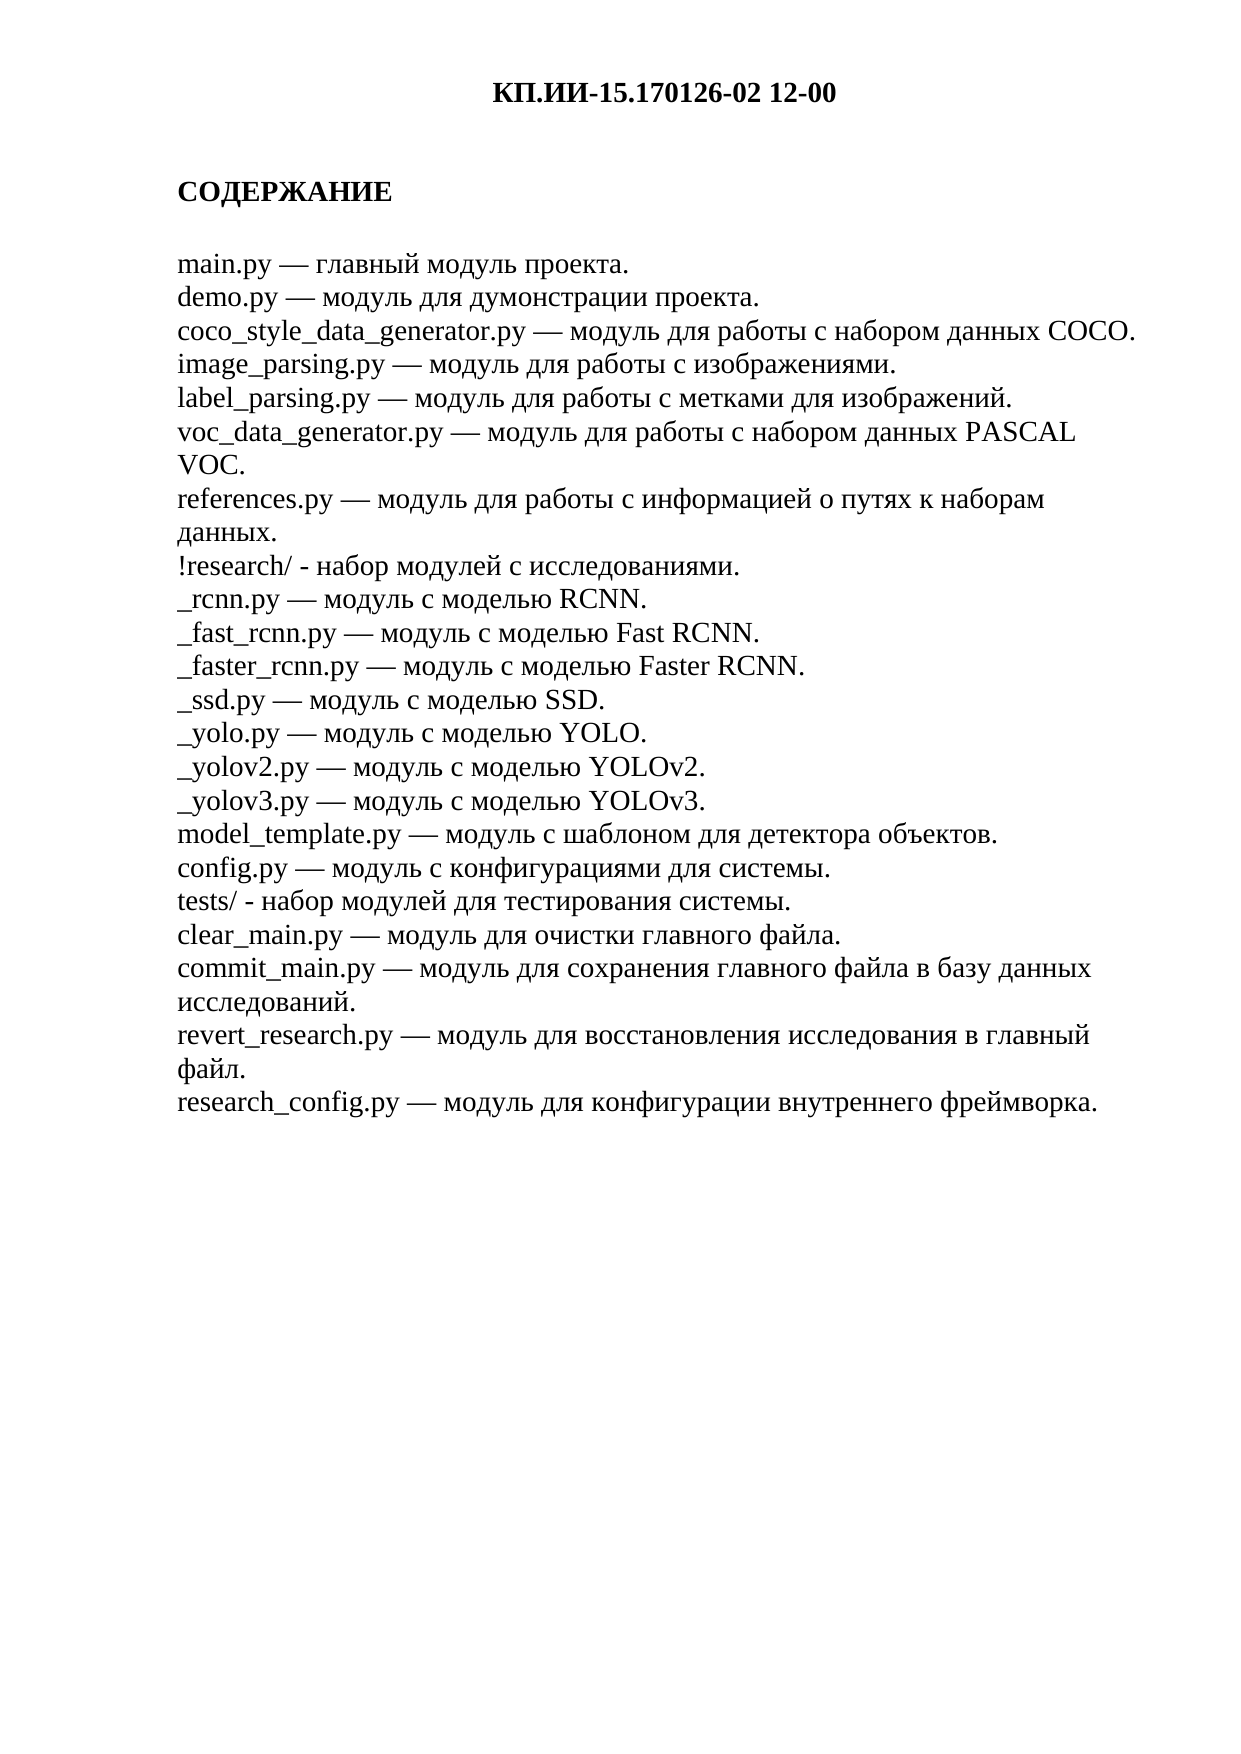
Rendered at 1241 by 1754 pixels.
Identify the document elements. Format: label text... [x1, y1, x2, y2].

text _yolov2.py — модуль с моделью YOLOv2. [177, 749, 1152, 783]
text config.py — модуль с конфигурациями для системы. [177, 850, 1152, 883]
text _rcnn.py — модуль с моделью RCNN. [177, 581, 1152, 615]
text commit_main.py — модуль для сохранения главного файла в базу данных исследований. [177, 950, 1152, 1017]
text model_template.py — модуль с шаблоном для детектора объектов. [177, 816, 1152, 850]
text СОДЕРЖАНИЕ [177, 174, 1152, 207]
text demo.py — модуль для думонстрации проекта. [177, 279, 1152, 313]
text _faster_rcnn.py — модуль с моделью Faster RCNN. [177, 648, 1152, 682]
text revert_research.py — модуль для восстановления исследования в главный файл. [177, 1017, 1152, 1084]
text _fast_rcnn.py — модуль с моделью Fast RCNN. [177, 615, 1152, 648]
text research_config.py — модуль для конфигурации внутреннего фреймворка. [177, 1084, 1152, 1118]
text tests/ - набор модулей для тестирования системы. [177, 883, 1152, 917]
text _yolov3.py — модуль с моделью YOLOv3. [177, 783, 1152, 816]
text !research/ - набор модулей с исследованиями. [177, 548, 1152, 581]
text _yolo.py — модуль с моделью YOLO. [177, 716, 1152, 749]
text label_parsing.py — модуль для работы с метками для изображений. [177, 380, 1152, 414]
text image_parsing.py — модуль для работы с изображениями. [177, 347, 1152, 380]
text _ssd.py — модуль с моделью SSD. [177, 682, 1152, 716]
text coco_style_data_generator.py — модуль для работы с набором данных COCO. [177, 313, 1152, 347]
text voc_data_generator.py — модуль для работы с набором данных PASCAL VOC. [177, 414, 1152, 481]
text main.py — главный модуль проекта. [177, 246, 1152, 279]
text references.py — модуль для работы с информацией о путях к наборам данных. [177, 481, 1152, 548]
text clear_main.py — модуль для очистки главного файла. [177, 917, 1152, 950]
